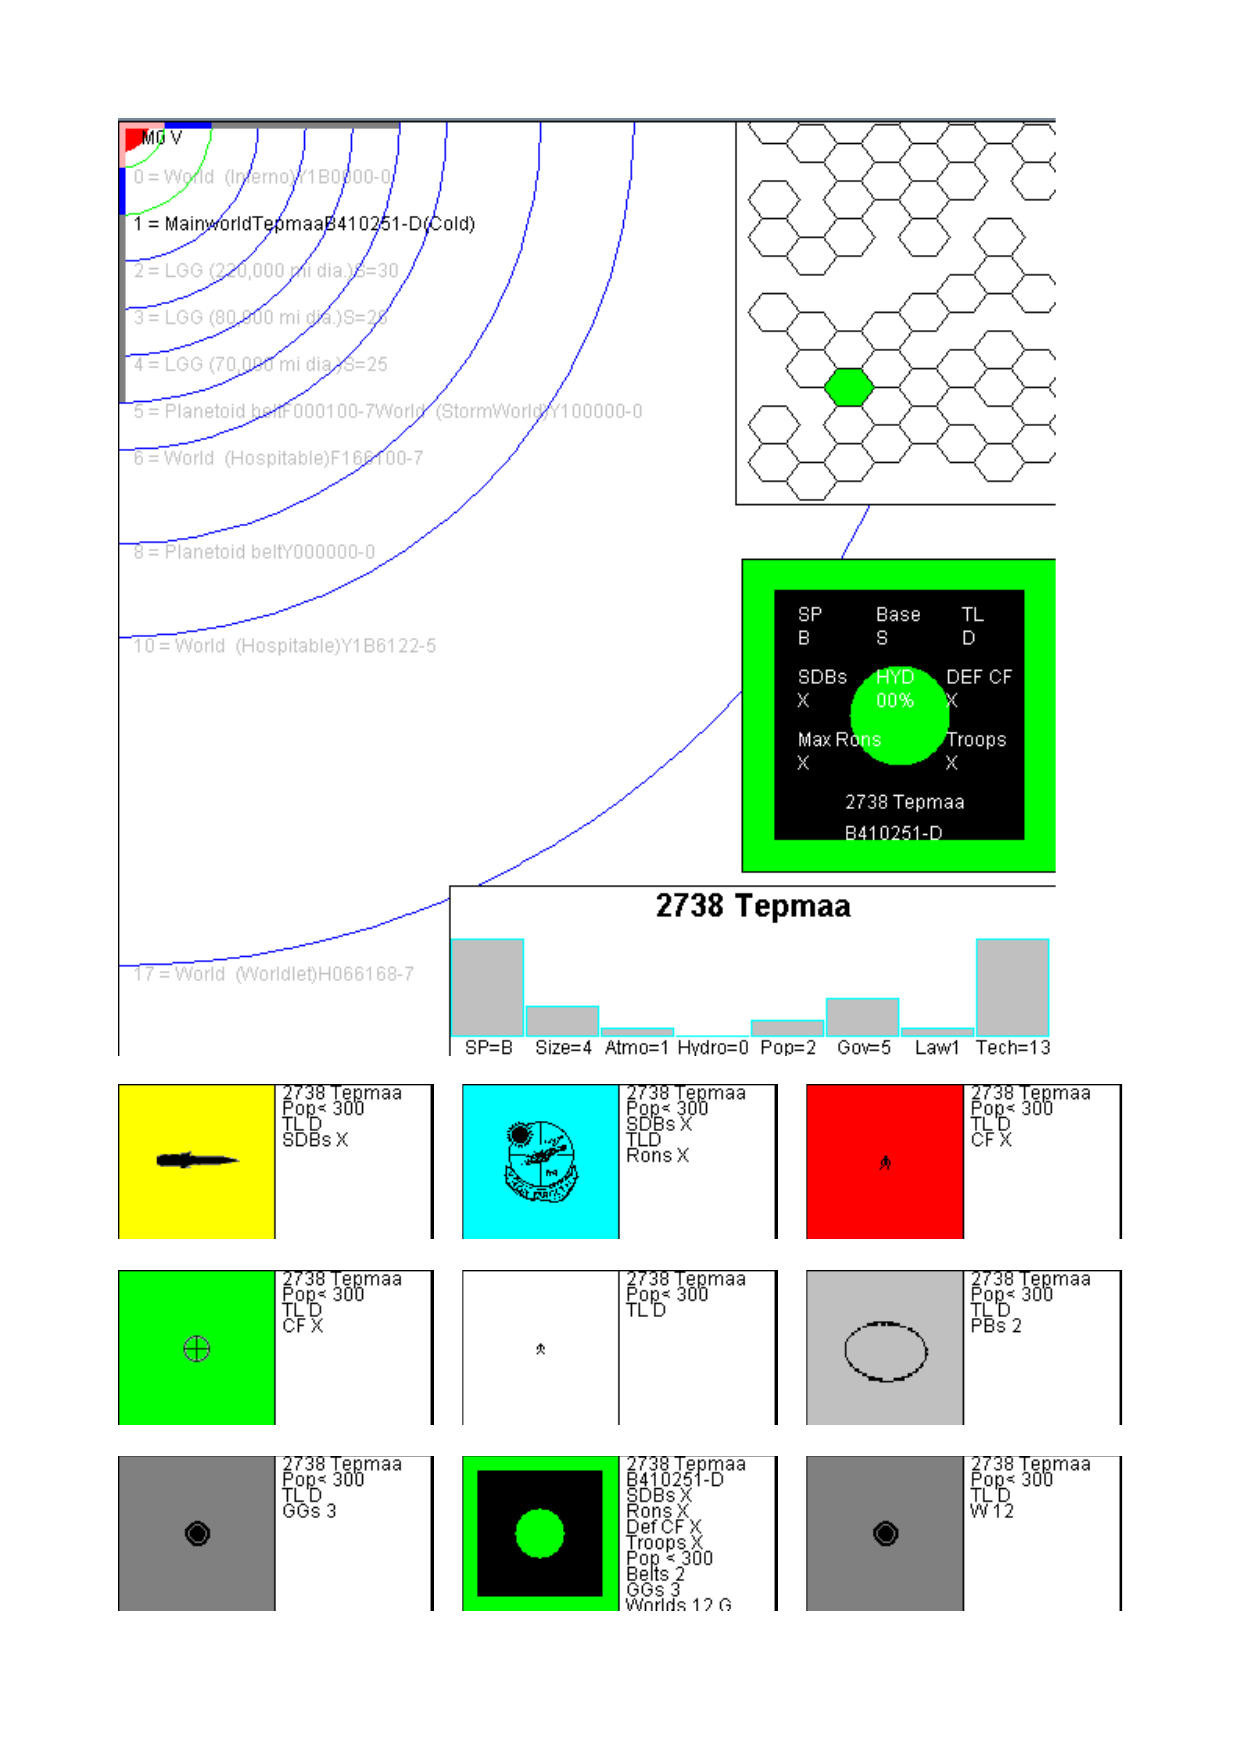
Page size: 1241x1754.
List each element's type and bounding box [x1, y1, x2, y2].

picture [806, 1084, 1123, 1239]
picture [806, 1270, 1123, 1425]
picture [462, 1270, 778, 1425]
picture [118, 1084, 434, 1239]
picture [806, 1456, 1123, 1611]
picture [462, 1084, 778, 1239]
picture [118, 1456, 434, 1611]
picture [118, 118, 1056, 1056]
picture [118, 1270, 434, 1425]
picture [462, 1456, 778, 1611]
